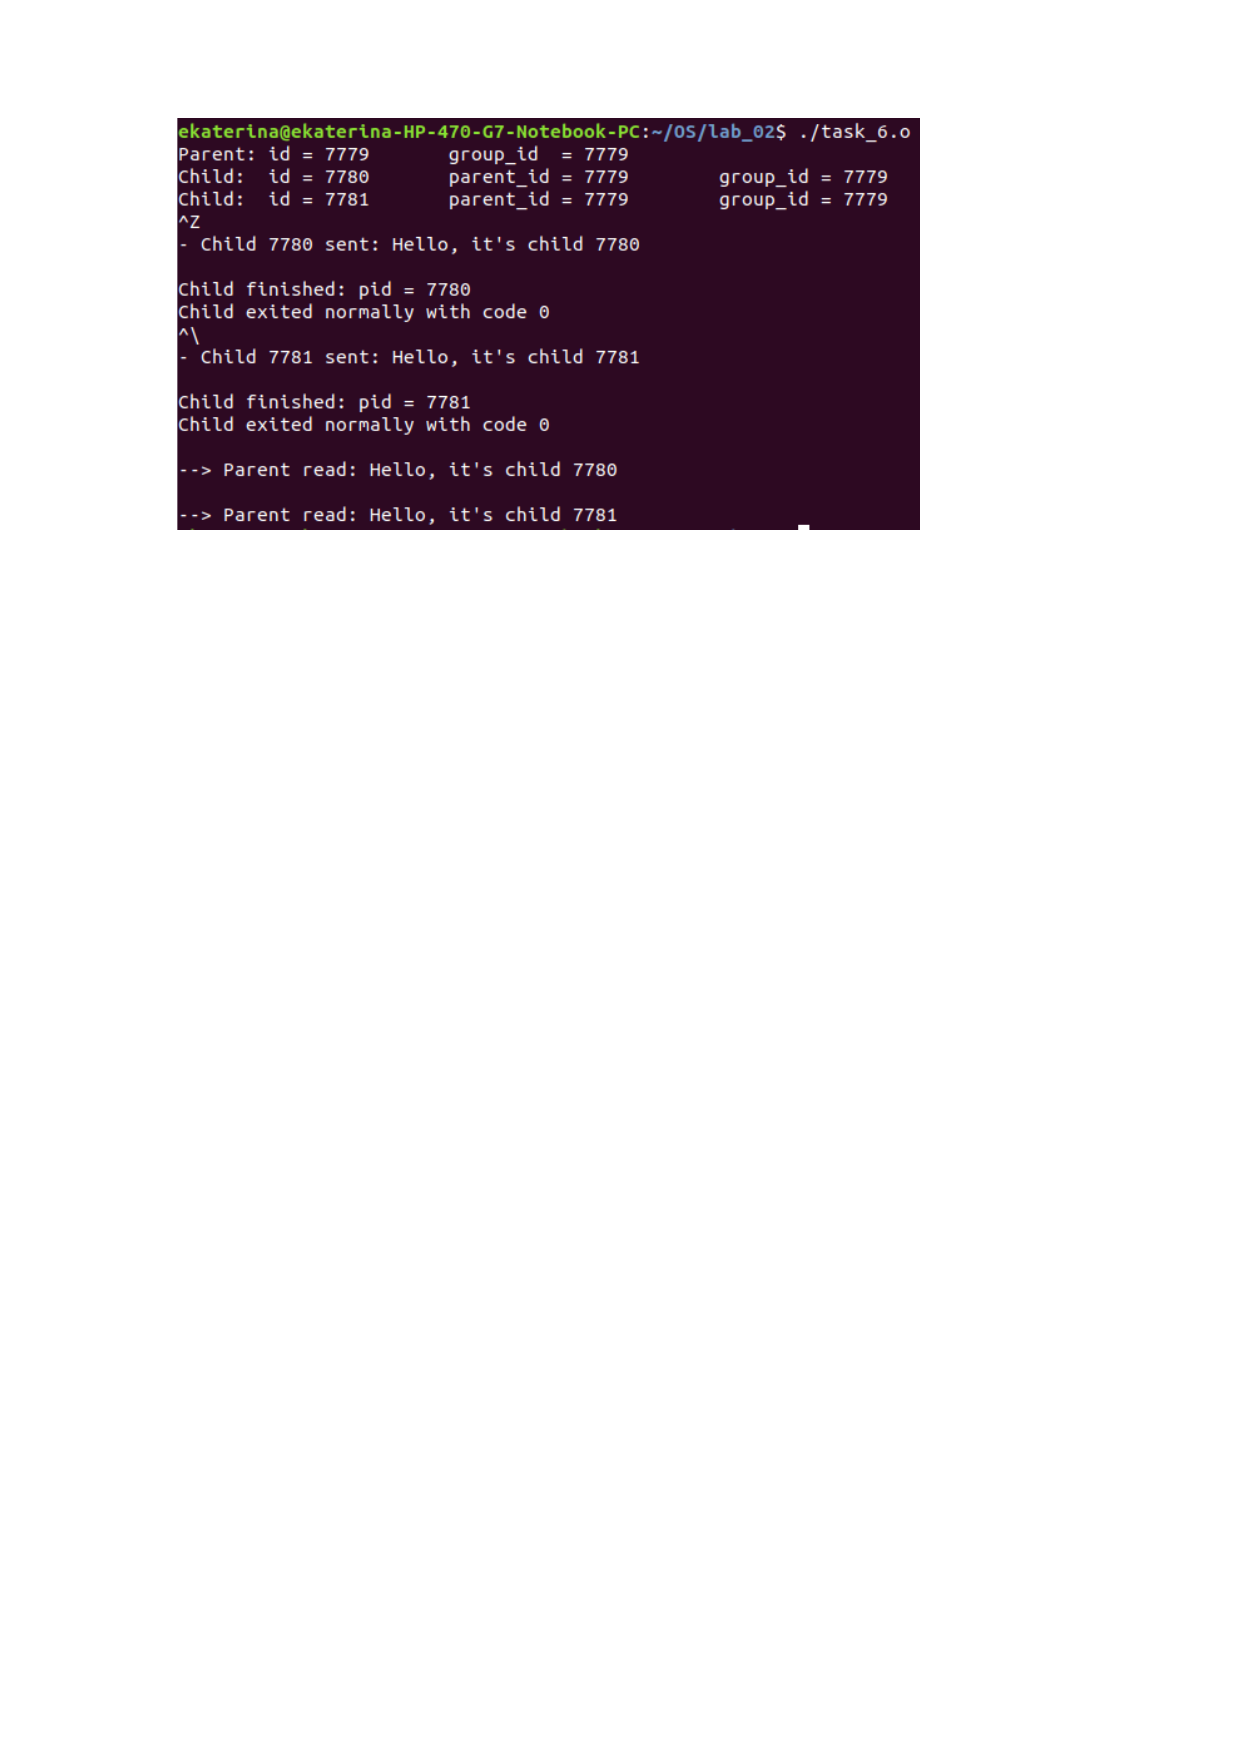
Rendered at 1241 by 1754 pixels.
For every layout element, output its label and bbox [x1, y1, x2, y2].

picture [177, 118, 920, 530]
